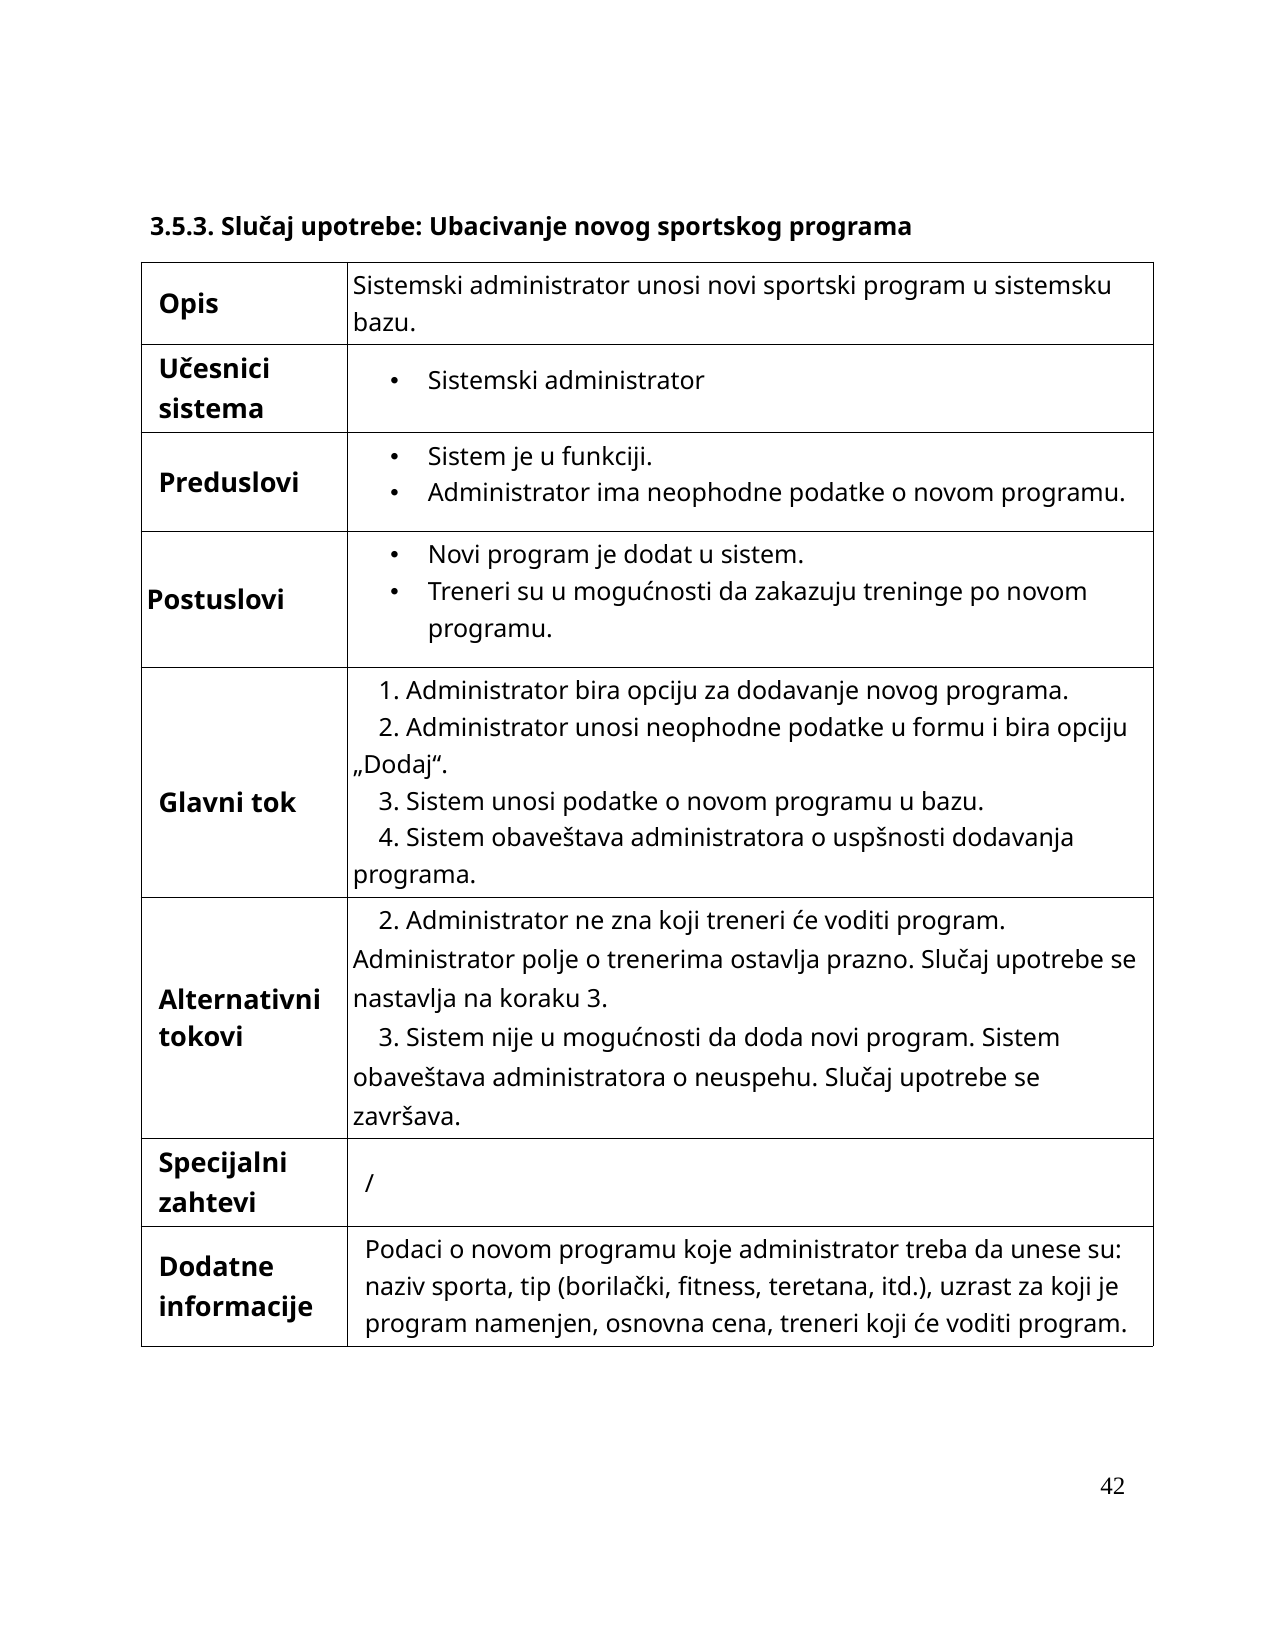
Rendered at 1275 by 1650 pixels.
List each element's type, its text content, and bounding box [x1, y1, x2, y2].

table_cell Podaci o novom programu koje administrator treba da unese su: naziv sporta, tip (borilački, fitness, teretana, itd.), uzrast za koji je program namenjen, osnovna cena, treneri koji će voditi program. [348, 1227, 1153, 1346]
table_cell Učesnici sistema [142, 345, 347, 432]
table_cell Novi program je dodat u sistem. Treneri su u mogućnosti da zakazuju treninge po novom programu. [348, 532, 1153, 667]
table_header Sistemski administrator unosi novi sportski program u sistemsku bazu. [348, 263, 1153, 344]
table_cell 1. Administrator bira opciju za dodavanje novog programa. 2. Administrator unosi neophodne podatke u formu i bira opciju „Dodaj“. 3. Sistem unosi podatke o novom programu u bazu. 4. Sistem obaveštava administratora o uspšnosti dodavanja programa. [348, 668, 1153, 897]
table_cell Postuslovi [142, 532, 347, 667]
table_cell Sistemski administrator [348, 345, 1153, 432]
table_header Opis [142, 263, 347, 344]
table_cell Alternativni tokovi [142, 898, 347, 1138]
table_cell Specijalni zahtevi [142, 1139, 347, 1226]
table_cell Sistem je u funkciji. Administrator ima neophodne podatke o novom programu. [348, 433, 1153, 531]
table_cell Dodatne informacije [142, 1227, 347, 1346]
text 3.5.3. Slučaj upotrebe: Ubacivanje novog sportskog programa [150, 208, 1125, 242]
table_cell / [348, 1139, 1153, 1226]
table_cell 2. Administrator ne zna koji treneri će voditi program. Administrator polje o trenerima ostavlja prazno. Slučaj upotrebe se nastavlja na koraku 3. 3. Sistem nije u mogućnosti da doda novi program. Sistem obaveštava administratora o neuspehu. Slučaj upotrebe se završava. [348, 898, 1153, 1138]
table_cell Preduslovi [142, 433, 347, 531]
table_cell Glavni tok [142, 668, 347, 897]
